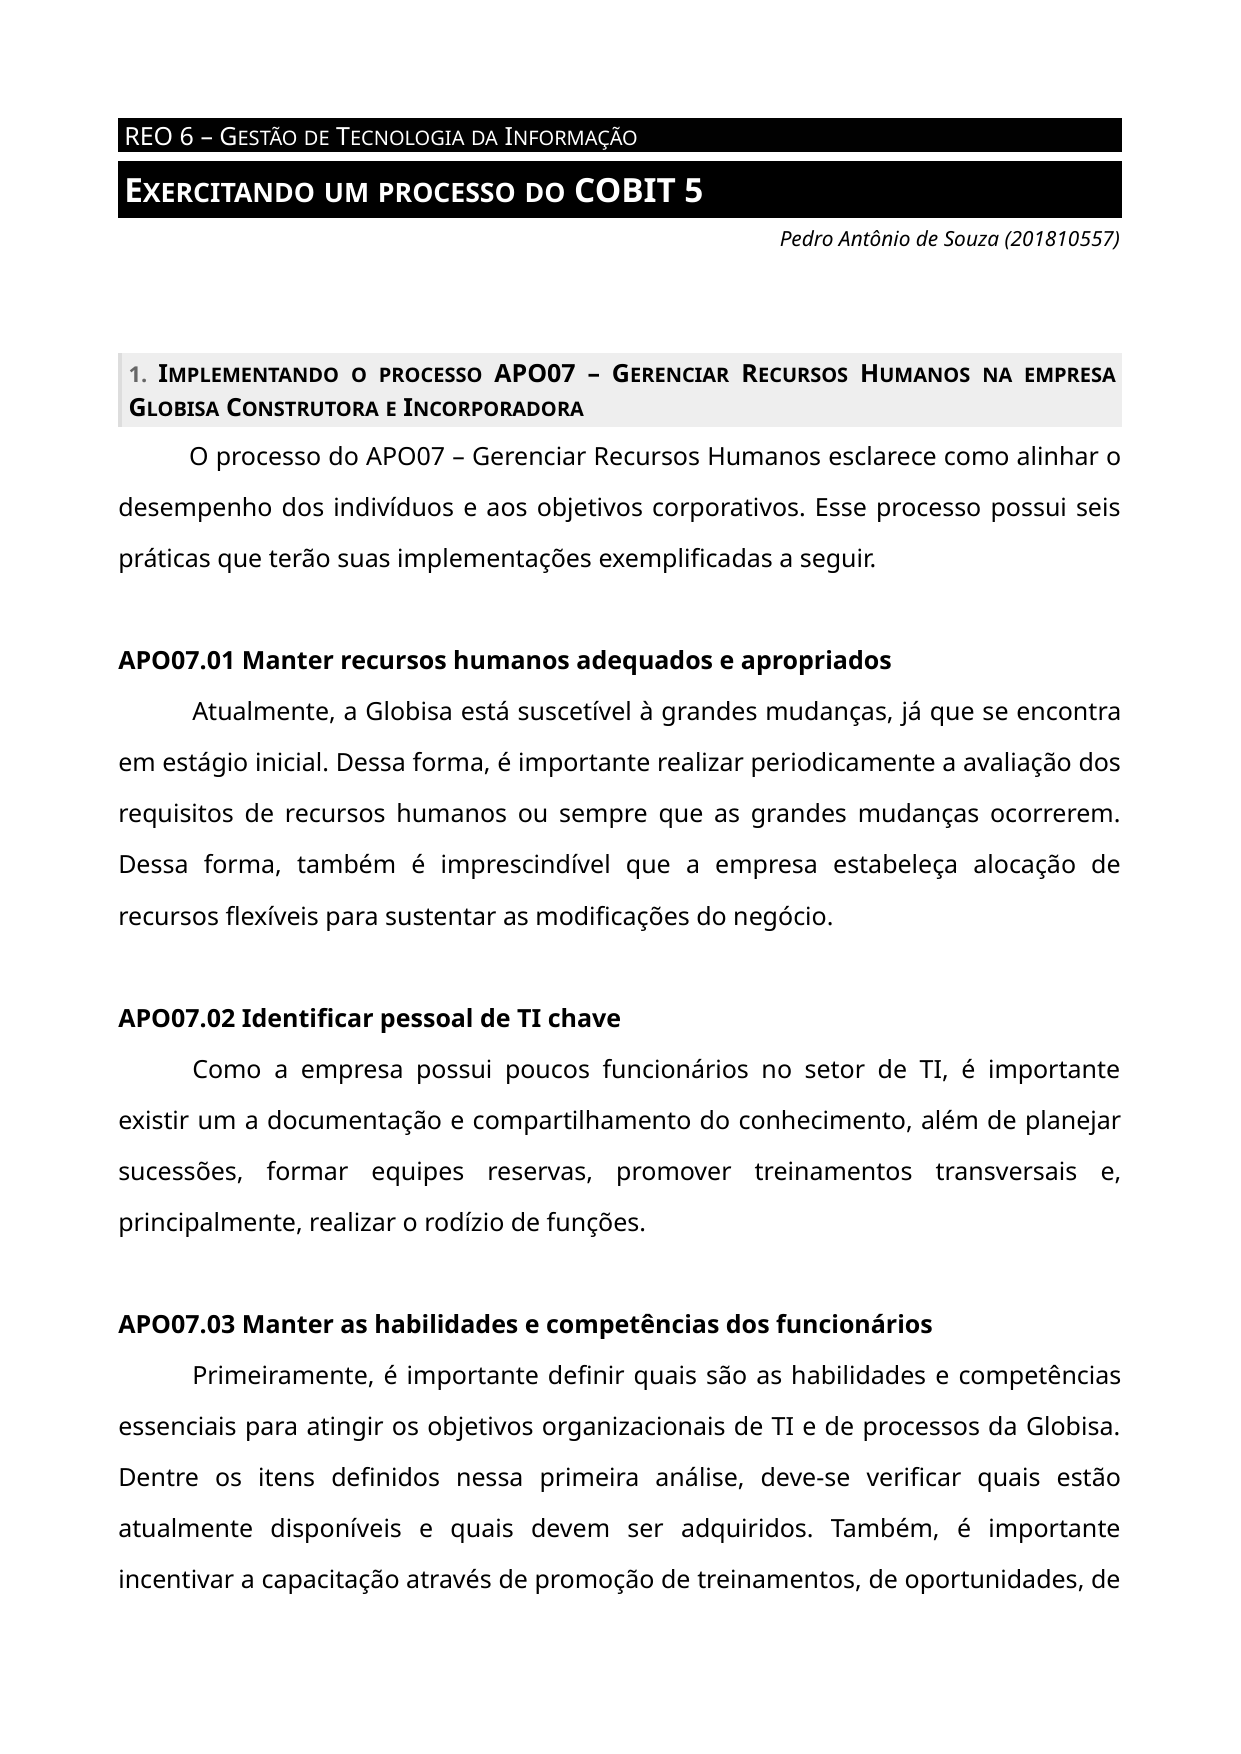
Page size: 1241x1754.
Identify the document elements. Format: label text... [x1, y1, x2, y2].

text APO07.03 Manter as habilidades e competências dos funcionários [118, 1307, 1122, 1341]
text Como a empresa possui poucos funcionários no setor de TI, é importante existir um a documentação e compartilhamento do conhecimento, além de planejar sucessões, formar equipes reservas, promover treinamentos transversais e, principalmente, realizar o rodízio de funções. [118, 1051, 1122, 1238]
text APO07.02 Identificar pessoal de TI chave [118, 1000, 1122, 1034]
text Primeiramente, é importante definir quais são as habilidades e competências essenciais para atingir os objetivos organizacionais de TI e de processos da Globisa. Dentre os itens definidos nessa primeira análise, deve-se verificar quais estão atualmente disponíveis e quais devem ser adquiridos. Também, é importante incentivar a capacitação através de promoção de treinamentos, de oportunidades, de [118, 1358, 1122, 1596]
text Pedro Antônio de Souza (201810557) [118, 224, 1122, 253]
text APO07.01 Manter recursos humanos adequados e apropriados [118, 643, 1122, 677]
text Exercitando um processo do COBIT 5 [118, 161, 1122, 218]
text REO 6 – Gestão de Tecnologia da Informação [118, 118, 1122, 152]
text Atualmente, a Globisa está suscetível à grandes mudanças, já que se encontra em estágio inicial. Dessa forma, é importante realizar periodicamente a avaliação dos requisitos de recursos humanos ou sempre que as grandes mudanças ocorrerem. Dessa forma, também é imprescindível que a empresa estabeleça alocação de recursos flexíveis para sustentar as modificações do negócio. [118, 694, 1122, 932]
text 1. Implementando o processo APO07 – Gerenciar Recursos Humanos na empresa Globisa Construtora e Incorporadora [122, 353, 1122, 427]
text O processo do APO07 – Gerenciar Recursos Humanos esclarece como alinhar o desempenho dos indivíduos e aos objetivos corporativos. Esse processo possui seis práticas que terão suas implementações exemplificadas a seguir. [118, 439, 1122, 575]
